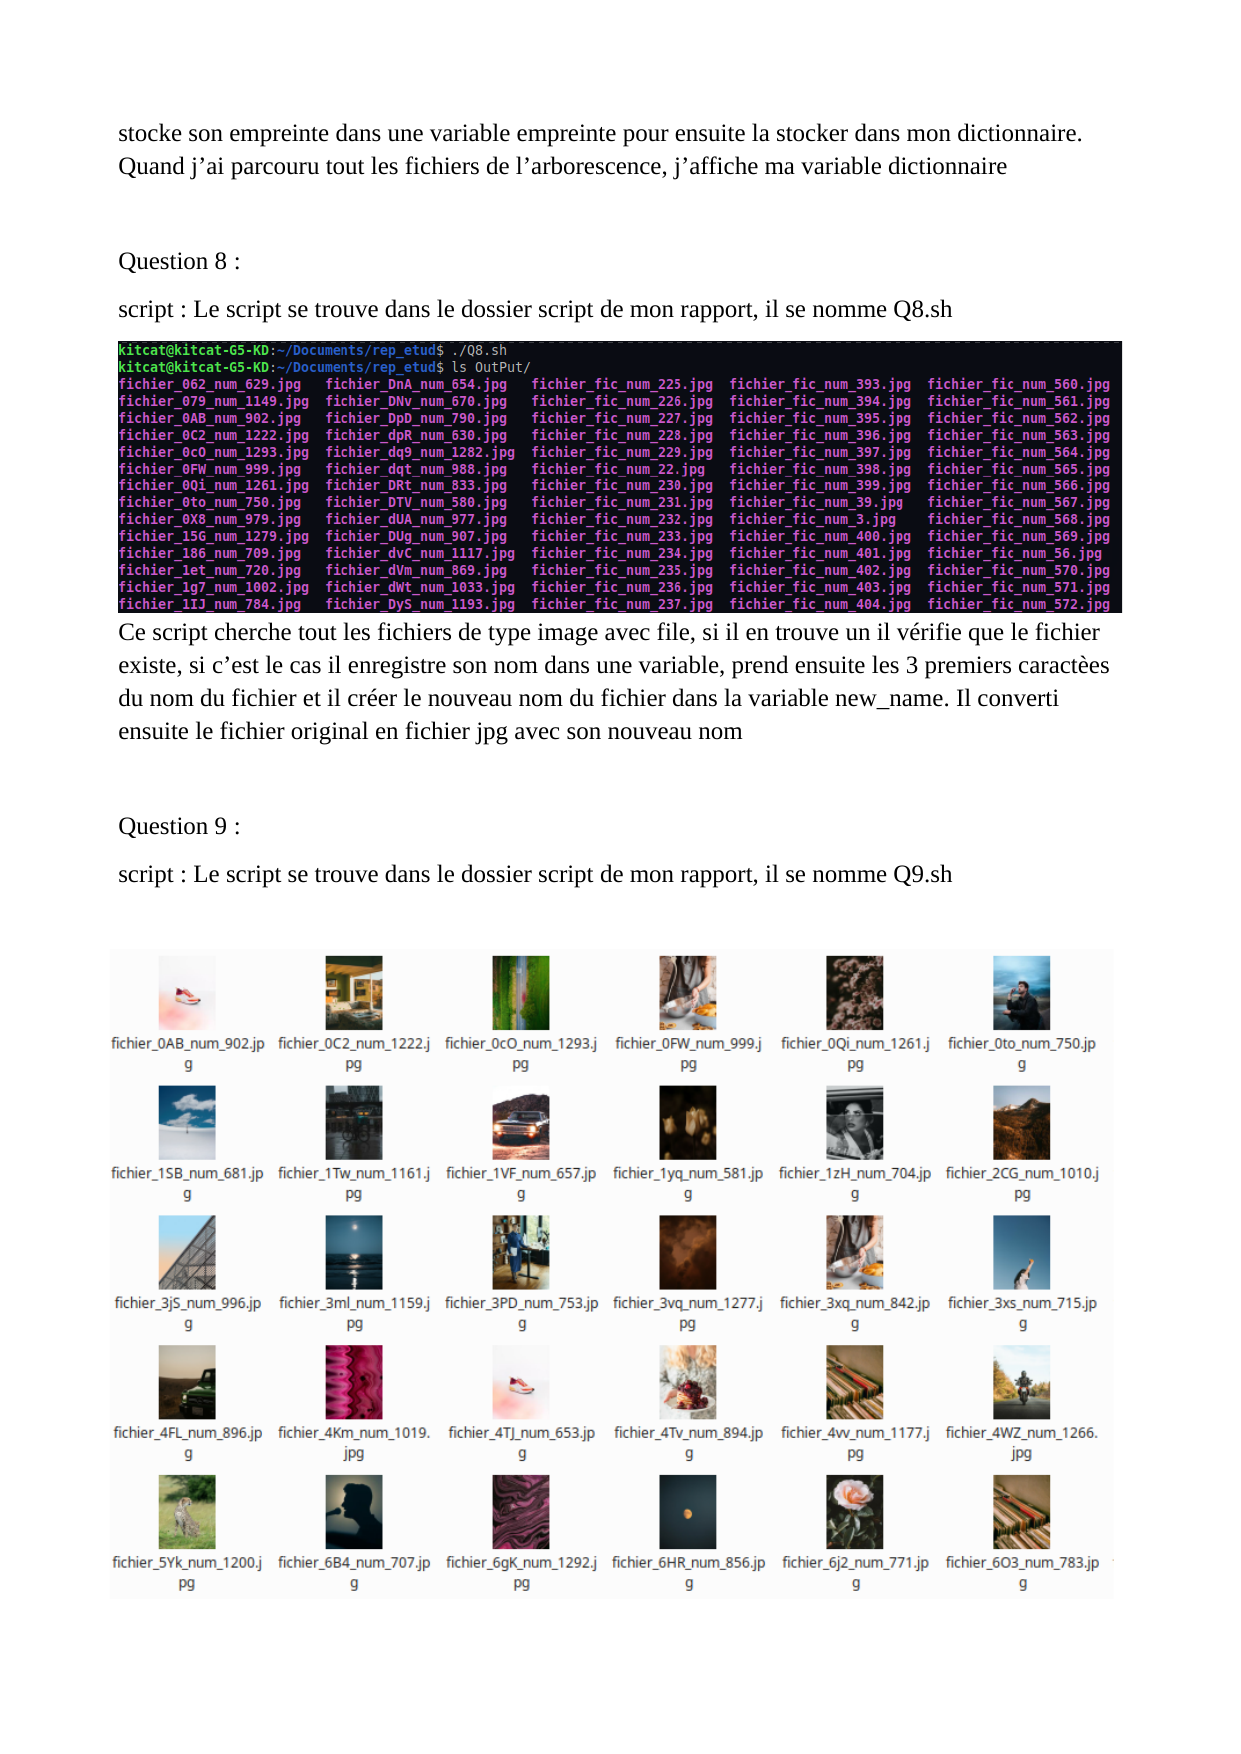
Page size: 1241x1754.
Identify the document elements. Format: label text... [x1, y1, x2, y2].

text script : Le script se trouve dans le dossier script de mon rapport, il se nomme Q9.sh [118, 859, 1122, 888]
picture [118, 341, 1123, 613]
text Question 8 : [118, 246, 1122, 275]
text stocke son empreinte dans une variable empreinte pour ensuite la stocker dans mon dictionnaire. Quand j’ai parcouru tout les fichiers de l’arborescence, j’affiche ma variable dictionnaire [118, 118, 1122, 180]
text script : Le script se trouve dans le dossier script de mon rapport, il se nomme Q8.sh [118, 294, 1122, 323]
text Question 9 : [118, 811, 1122, 840]
text Ce script cherche tout les fichiers de type image avec file, si il en trouve un il vérifie que le fichier existe, si c’est le cas il enregistre son nom dans une variable, prend ensuite les 3 premiers caractèes du nom du fichier et il créer le nouveau nom du fichier dans la variable new_name. Il converti ensuite le fichier original en fichier jpg avec son nouveau nom [118, 613, 1122, 745]
picture [109, 949, 1114, 1599]
